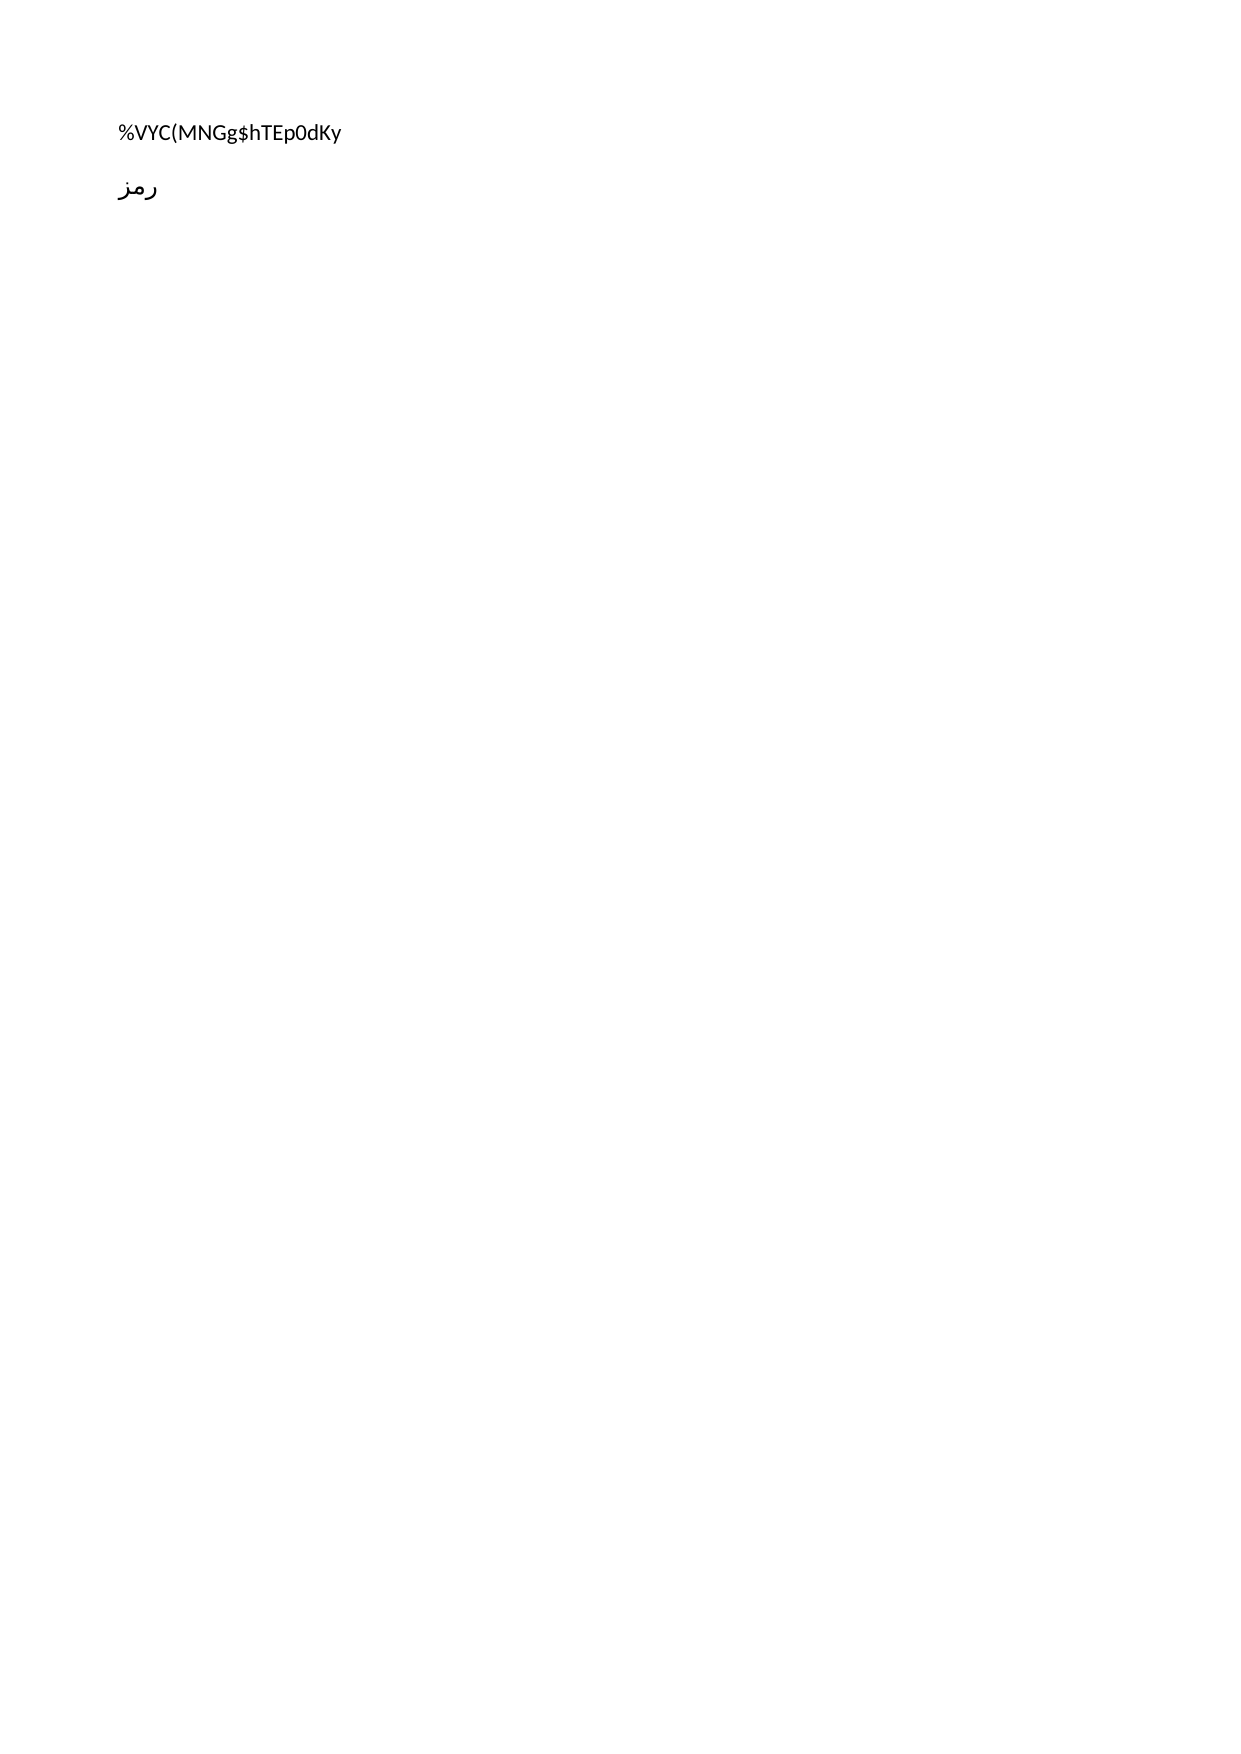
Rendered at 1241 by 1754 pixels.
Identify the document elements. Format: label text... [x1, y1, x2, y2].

text %VYC(MNGg$hTEp0dKy [118, 118, 1122, 146]
text رمز [118, 171, 1122, 200]
